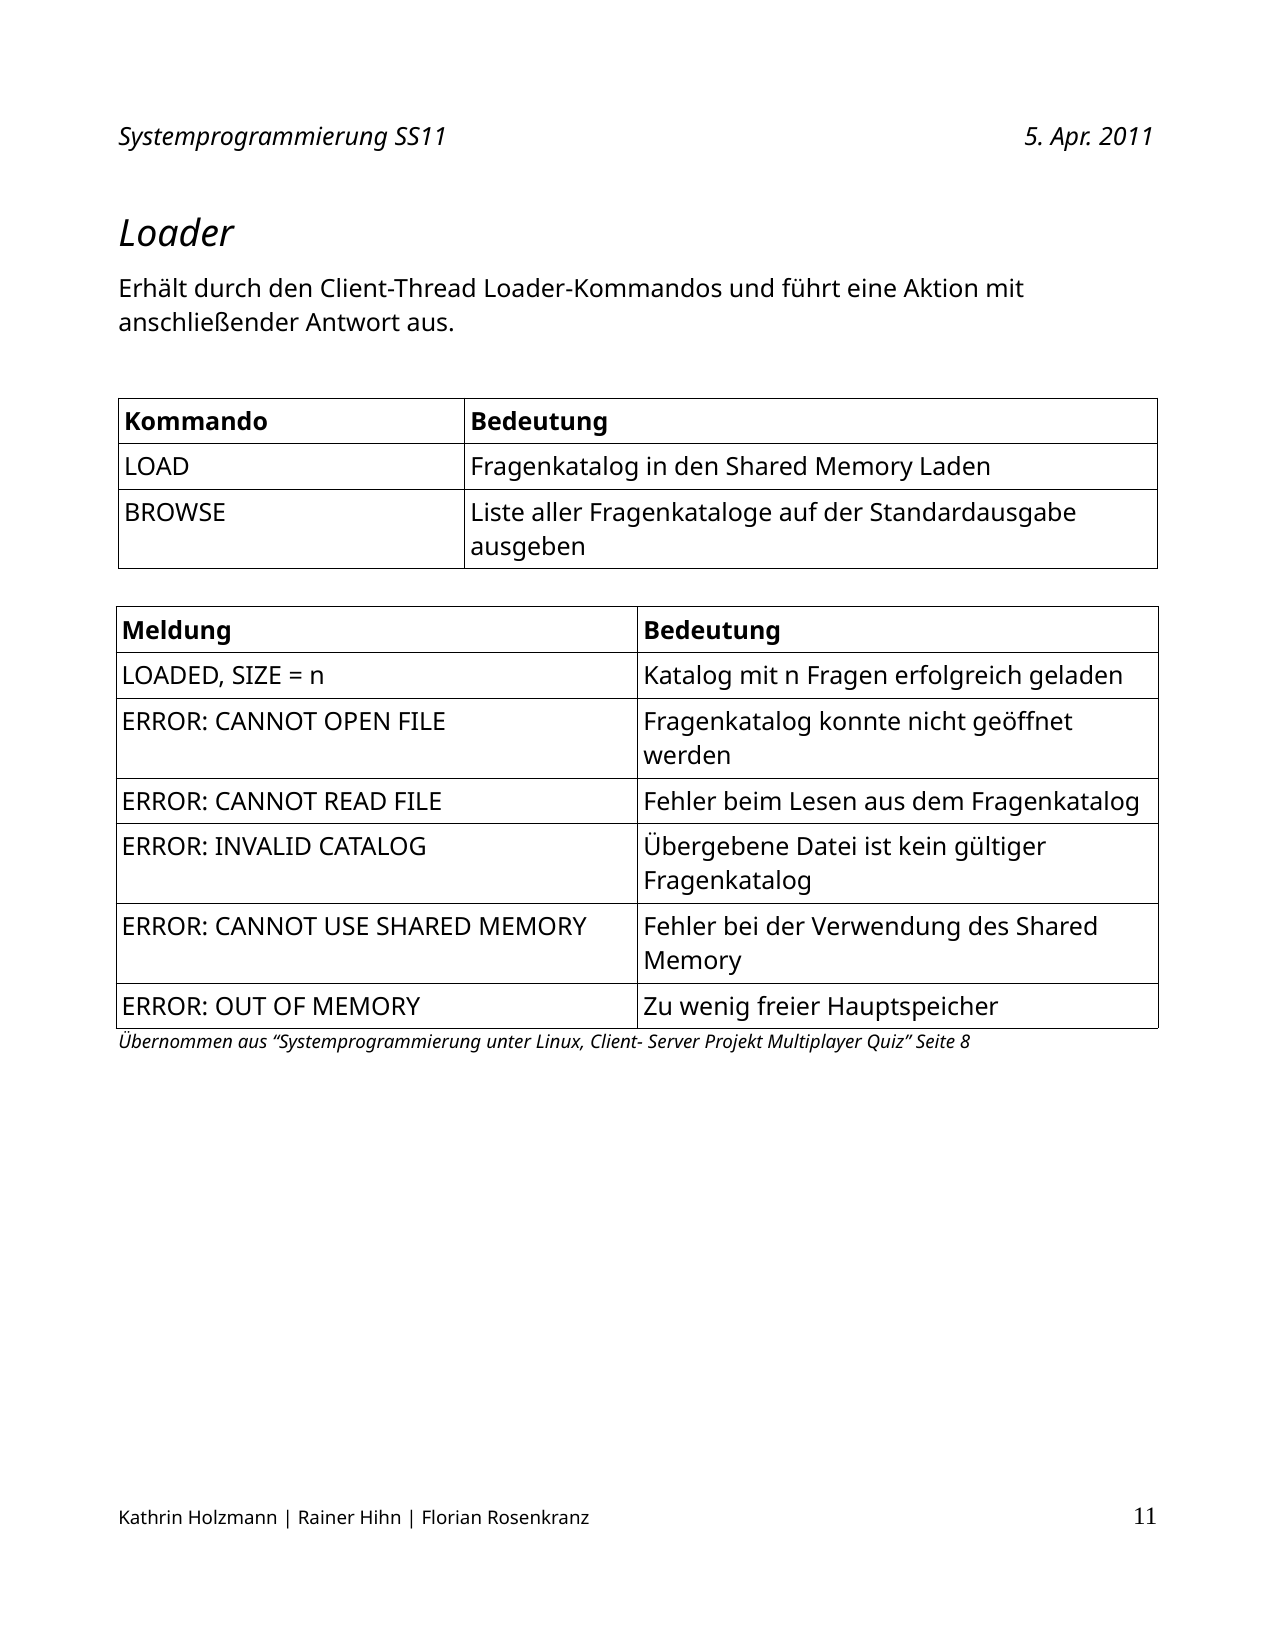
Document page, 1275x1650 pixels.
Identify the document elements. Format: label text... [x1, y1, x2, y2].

table_cell Fehler beim Lesen aus dem Fragenkatalog [638, 779, 1158, 823]
table_cell Katalog mit n Fragen erfolgreich geladen [638, 653, 1158, 698]
table_cell LOAD [119, 444, 464, 489]
text Übernommen aus “Systemprogrammierung unter Linux, Client- Server Projekt Multiplayer Quiz” Seite 8 [118, 1029, 1157, 1054]
table_cell ERROR: CANNOT READ FILE [117, 779, 637, 823]
table_cell Fragenkatalog in den Shared Memory Laden [465, 444, 1157, 489]
subtitle Loader [118, 207, 1157, 258]
table_header Bedeutung [465, 399, 1157, 443]
table_cell BROWSE [119, 490, 464, 568]
table_cell ERROR: OUT OF MEMORY [117, 984, 637, 1028]
table_cell ERROR: INVALID CATALOG [117, 824, 637, 903]
table_header Meldung [117, 607, 637, 652]
table_cell Zu wenig freier Hauptspeicher [638, 984, 1158, 1028]
table_cell ERROR: CANNOT OPEN FILE [117, 699, 637, 777]
table_cell ERROR: CANNOT USE SHARED MEMORY [117, 904, 637, 982]
table_header Bedeutung [638, 607, 1158, 652]
table_header Kommando [119, 399, 464, 443]
table_cell Fehler bei der Verwendung des Shared Memory [638, 904, 1158, 982]
text Erhält durch den Client-Thread Loader-Kommandos und führt eine Aktion mit anschließender Antwort aus. [118, 270, 1157, 338]
table_cell LOADED, SIZE = n [117, 653, 637, 698]
table_cell Übergebene Datei ist kein gültiger Fragenkatalog [638, 824, 1158, 903]
table_cell Fragenkatalog konnte nicht geöffnet werden [638, 699, 1158, 777]
table_cell Liste aller Fragenkataloge auf der Standardausgabe ausgeben [465, 490, 1157, 568]
